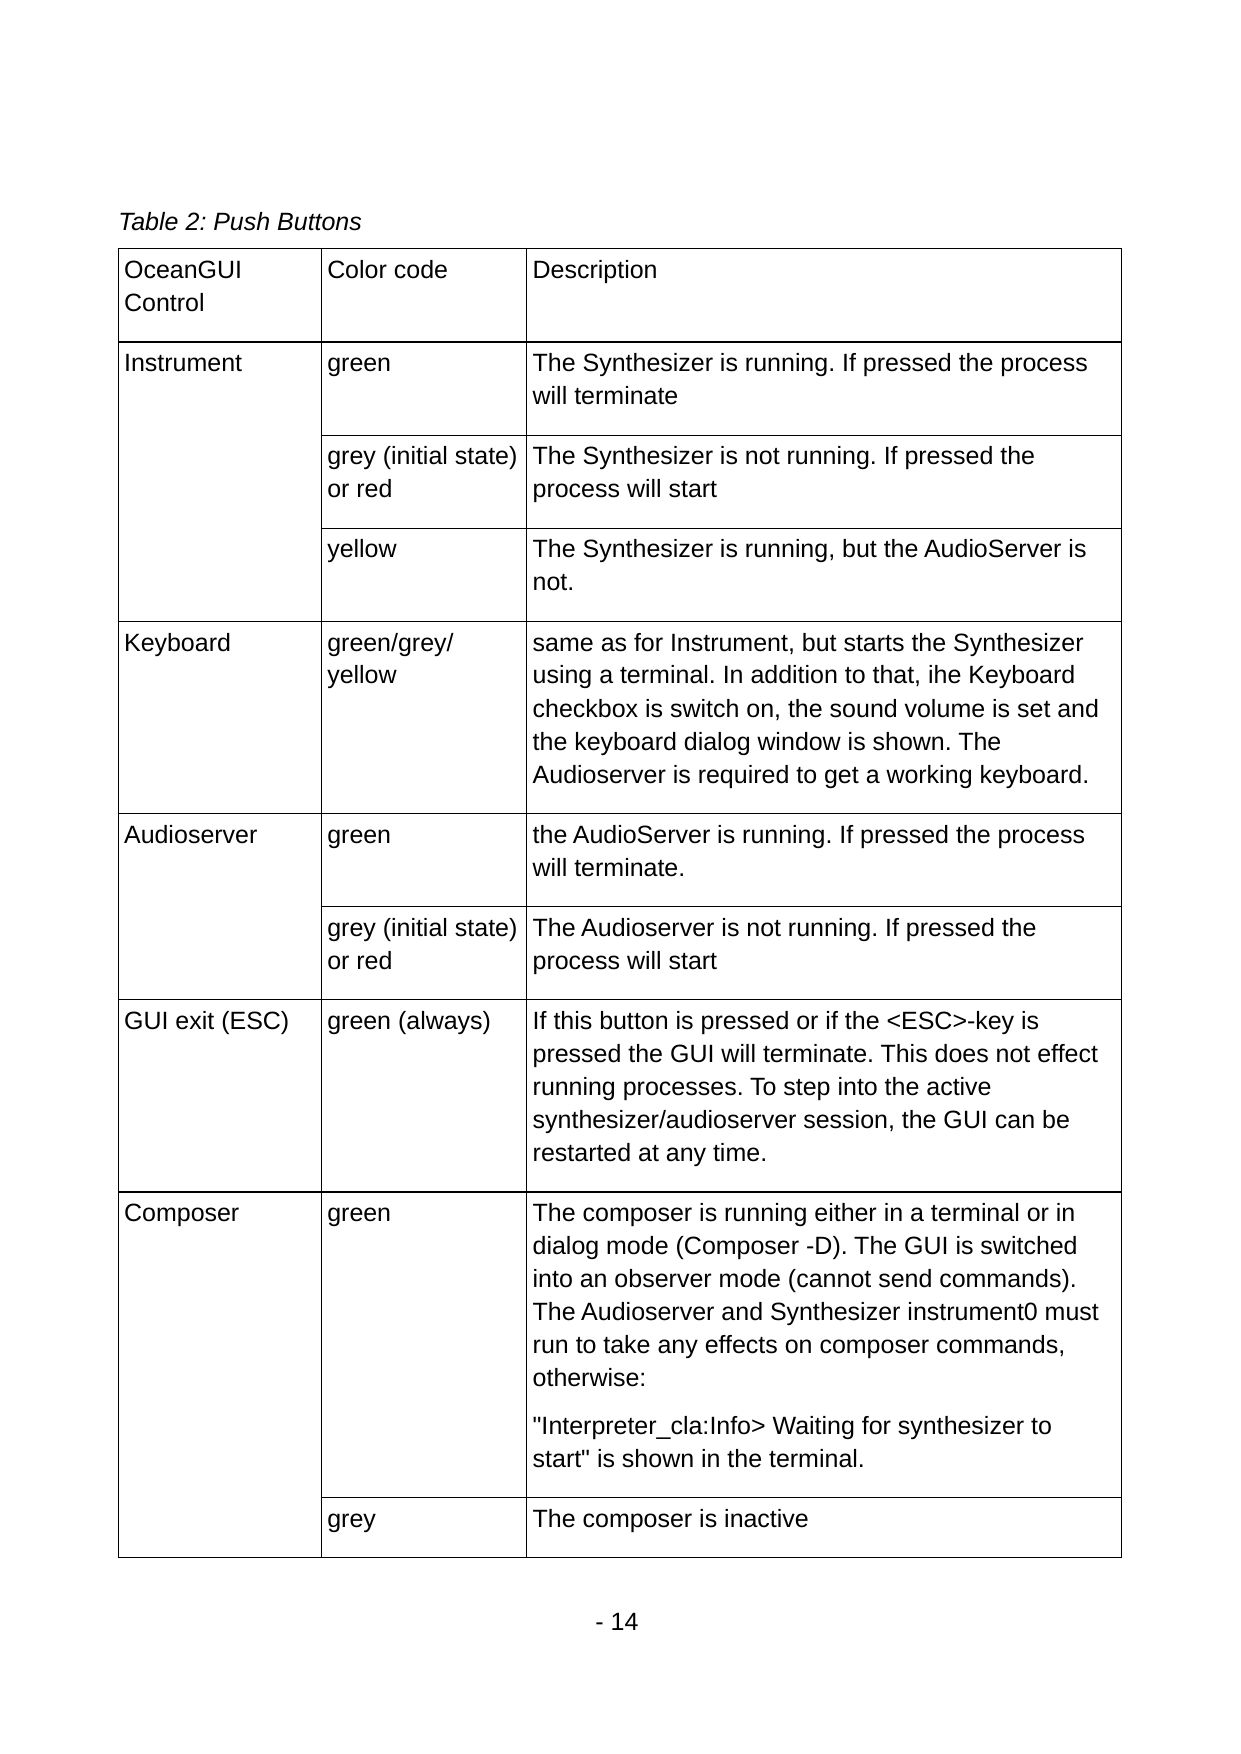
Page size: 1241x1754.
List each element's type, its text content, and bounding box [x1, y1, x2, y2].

table_cell If this button is pressed or if the <ESC>-key is pressed the GUI will terminate. This does not effect running processes. To step into the active synthesizer/audioserver session, the GUI can be restarted at any time. [527, 1000, 1121, 1191]
table_cell green [322, 814, 526, 906]
table_cell the AudioServer is running. If pressed the process will terminate. [527, 814, 1121, 906]
table_cell green/grey/yellow [322, 622, 526, 813]
table_header OceanGUI Control [119, 249, 321, 341]
table_cell Composer [119, 1193, 321, 1557]
table_cell grey [322, 1498, 526, 1557]
table_cell Keyboard [119, 622, 321, 813]
table_cell yellow [322, 529, 526, 621]
table_cell The Audioserver is not running. If pressed the process will start [527, 907, 1121, 999]
text Table 2: Push Buttons [118, 207, 1122, 236]
table_cell The Synthesizer is running, but the AudioServer is not. [527, 529, 1121, 621]
table_cell green [322, 1193, 526, 1497]
table_cell The composer is inactive [527, 1498, 1121, 1557]
table_cell grey (initial state) or red [322, 436, 526, 528]
table_cell The composer is running either in a terminal or in dialog mode (Composer -D). The GUI is switched into an observer mode (cannot send commands). The Audioserver and Synthesizer instrument0 must run to take any effects on composer commands, otherwise: "Interpreter_cla:Info> Waiting for synthesizer to start" is shown in the terminal. [527, 1193, 1121, 1497]
table_cell The Synthesizer is running. If pressed the process will terminate [527, 343, 1121, 434]
table_header Color code [322, 249, 526, 341]
table_cell same as for Instrument, but starts the Synthesizer using a terminal. In addition to that, ihe Keyboard checkbox is switch on, the sound volume is set and the keyboard dialog window is shown. The Audioserver is required to get a working keyboard. [527, 622, 1121, 813]
table_cell green [322, 343, 526, 434]
table_cell green (always) [322, 1000, 526, 1191]
table_cell Instrument [119, 343, 321, 621]
table_cell The Synthesizer is not running. If pressed the process will start [527, 436, 1121, 528]
table_cell Audioserver [119, 814, 321, 999]
table_cell grey (initial state) or red [322, 907, 526, 999]
table_cell GUI exit (ESC) [119, 1000, 321, 1191]
table_header Description [527, 249, 1121, 341]
